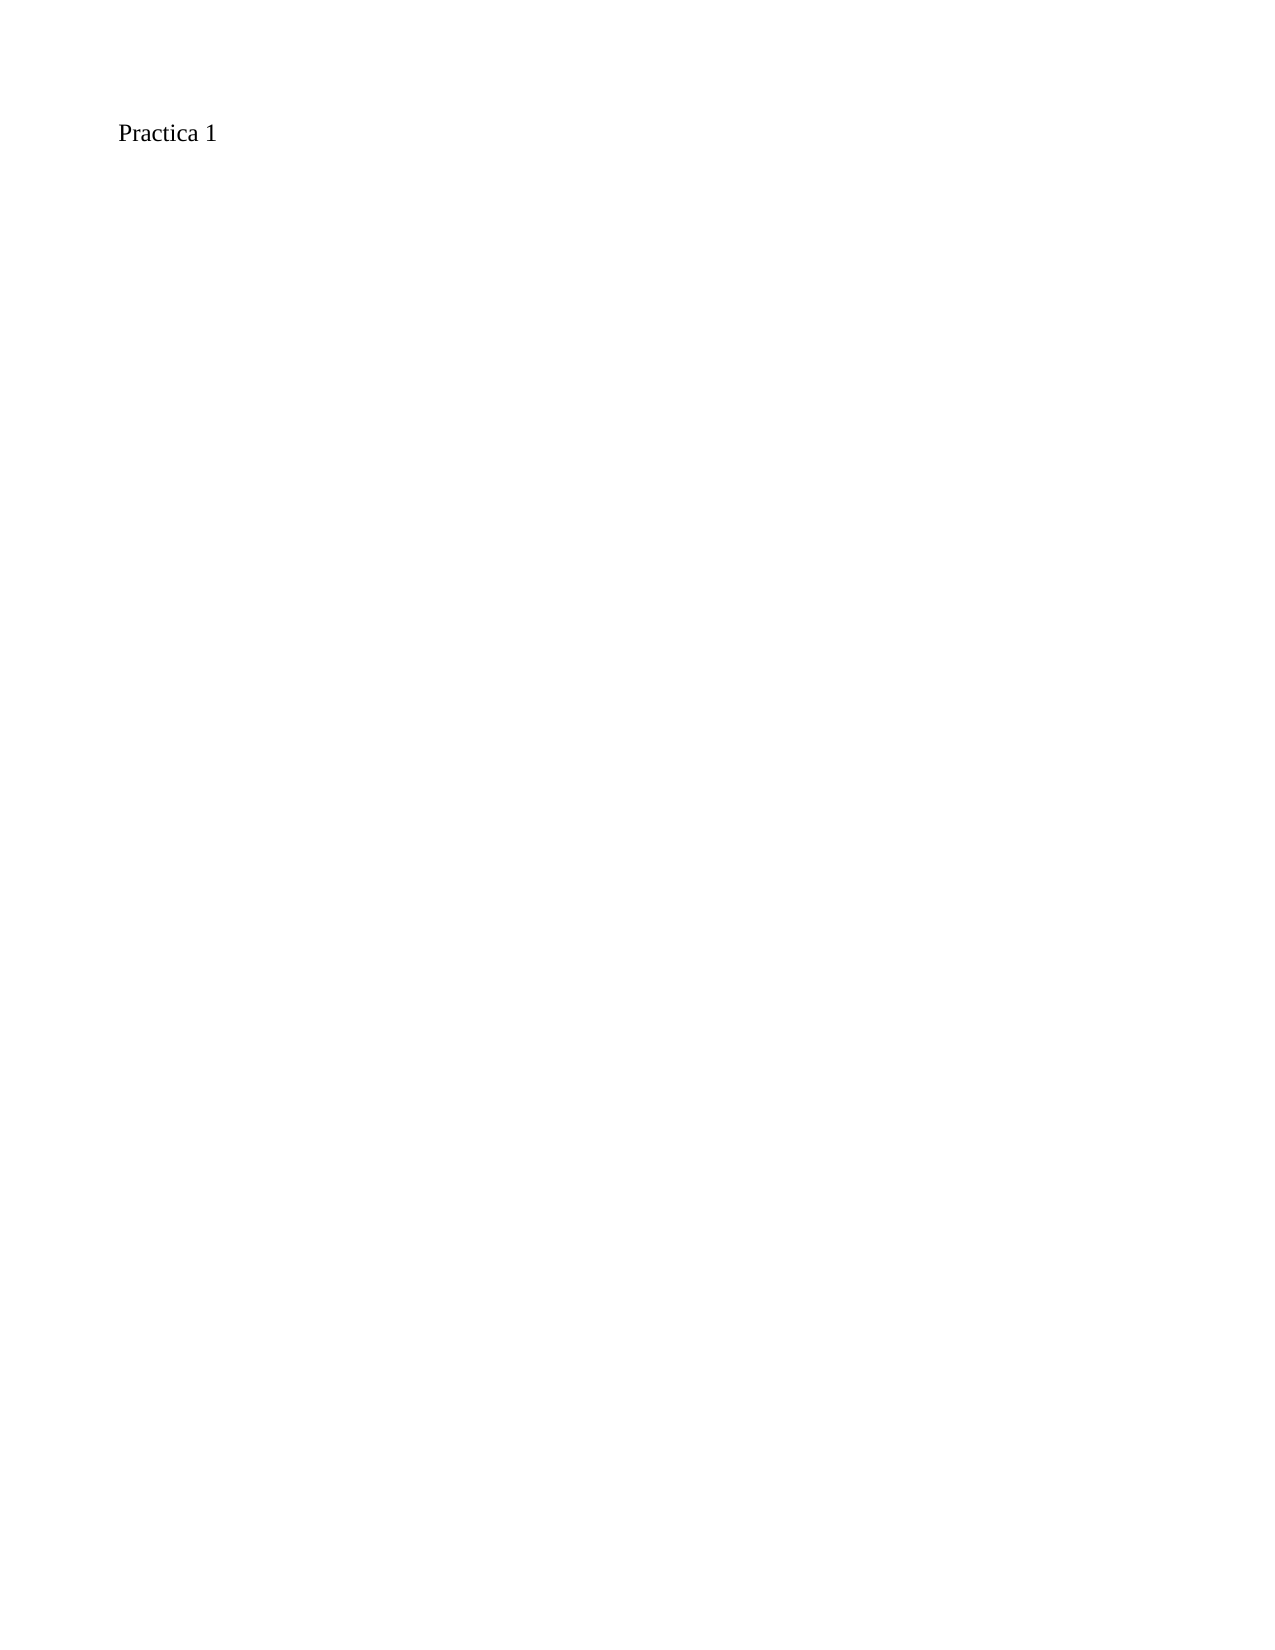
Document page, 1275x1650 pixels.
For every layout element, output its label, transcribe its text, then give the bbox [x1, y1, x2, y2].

text Practica 1 [118, 118, 1157, 147]
